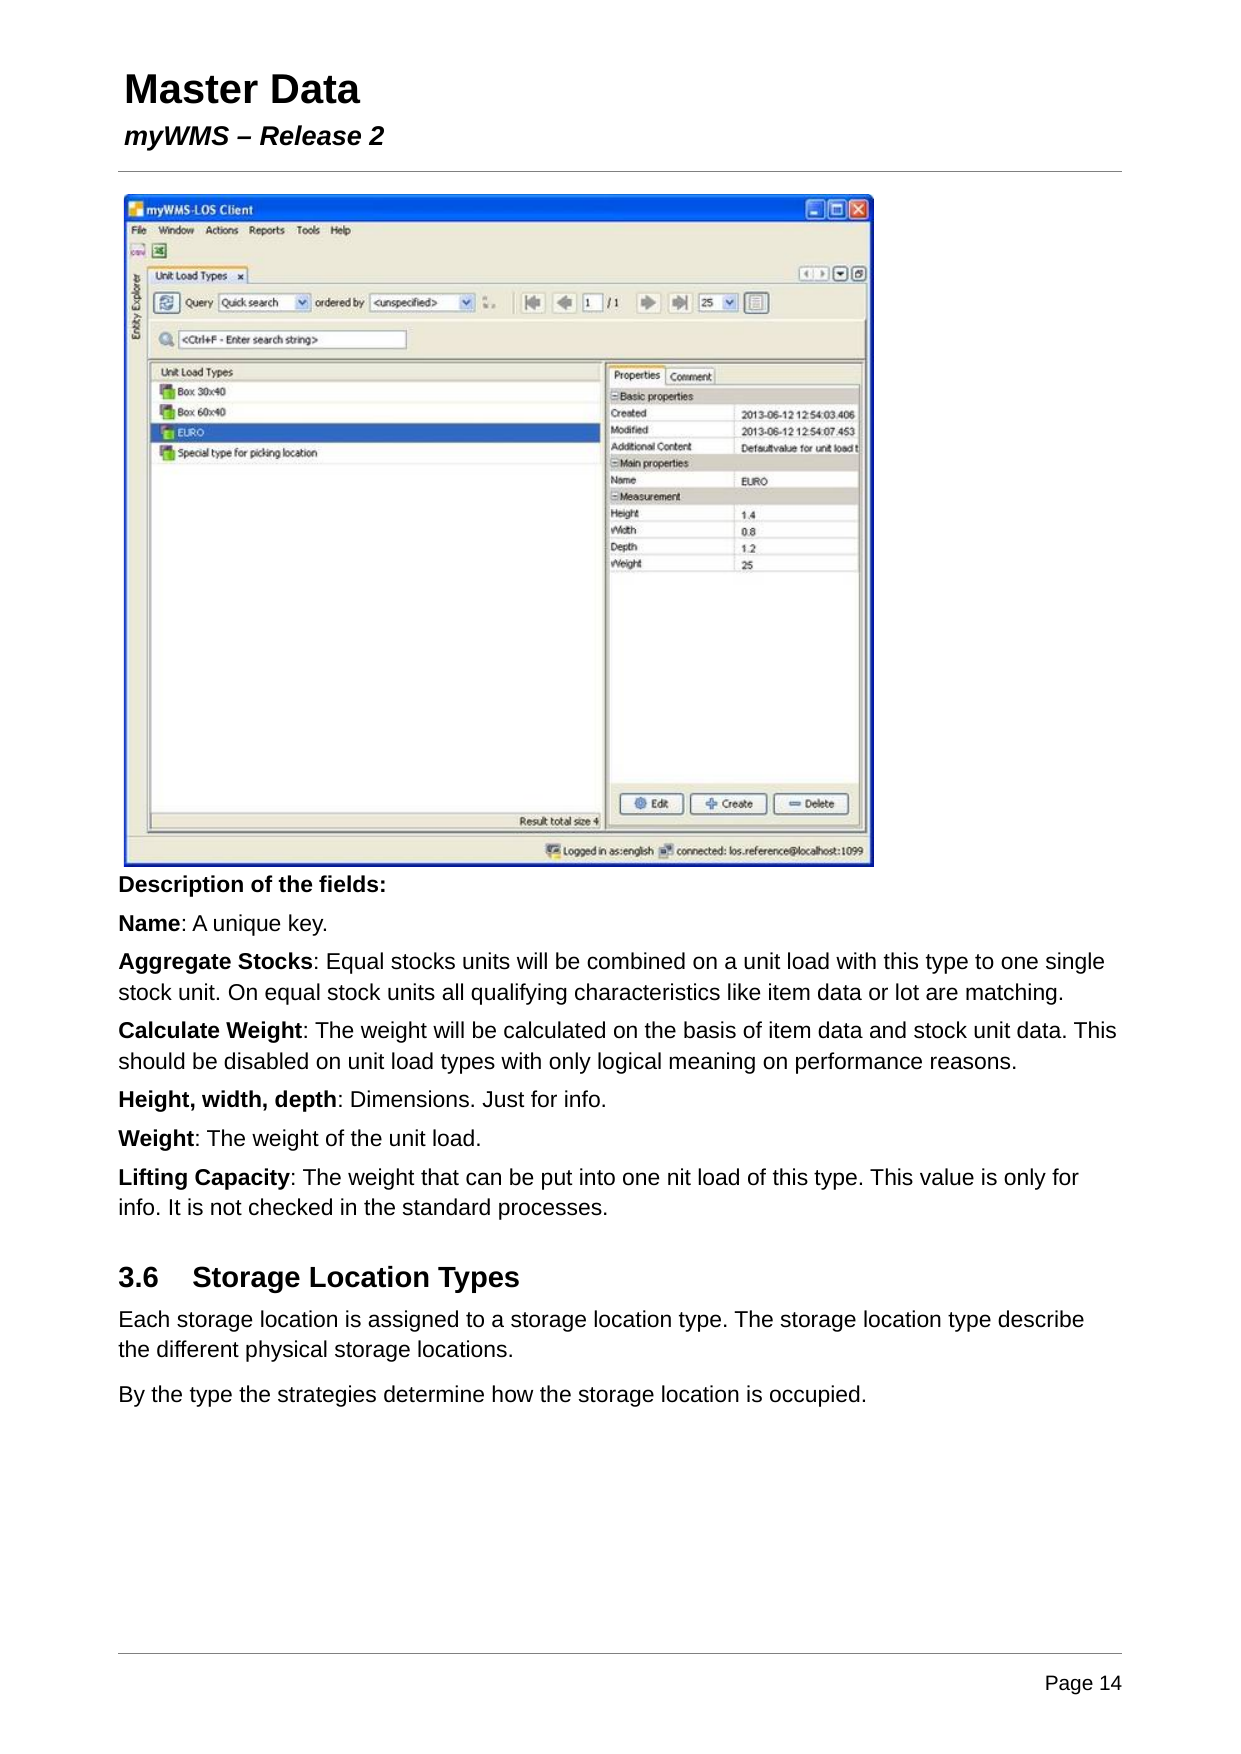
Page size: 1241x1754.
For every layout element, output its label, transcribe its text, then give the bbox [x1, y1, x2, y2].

text Name: A unique key. [118, 909, 1122, 936]
text Each storage location is assigned to a storage location type. The storage location type describe the different physical storage locations. [118, 1306, 1122, 1363]
picture [123, 194, 874, 867]
text By the type the strategies determine how the storage location is occupied. [118, 1381, 1122, 1407]
text Weight: The weight of the unit load. [118, 1125, 1122, 1152]
text Lifting Capacity: The weight that can be put into one nit load of this type. This value is only for info. It is not checked in the standard processes. [118, 1164, 1122, 1221]
subtitle Storage Location Types [118, 1260, 1122, 1293]
text Description of the fields: [118, 189, 1122, 897]
text Calculate Weight: The weight will be calculated on the basis of item data and stock unit data. This should be disabled on unit load types with only logical meaning on performance reasons. [118, 1017, 1122, 1074]
text Height, width, depth: Dimensions. Just for info. [118, 1086, 1122, 1113]
text Aggregate Stocks: Equal stocks units will be combined on a unit load with this type to one single stock unit. On equal stock units all qualifying characteristics like item data or lot are matching. [118, 948, 1122, 1005]
